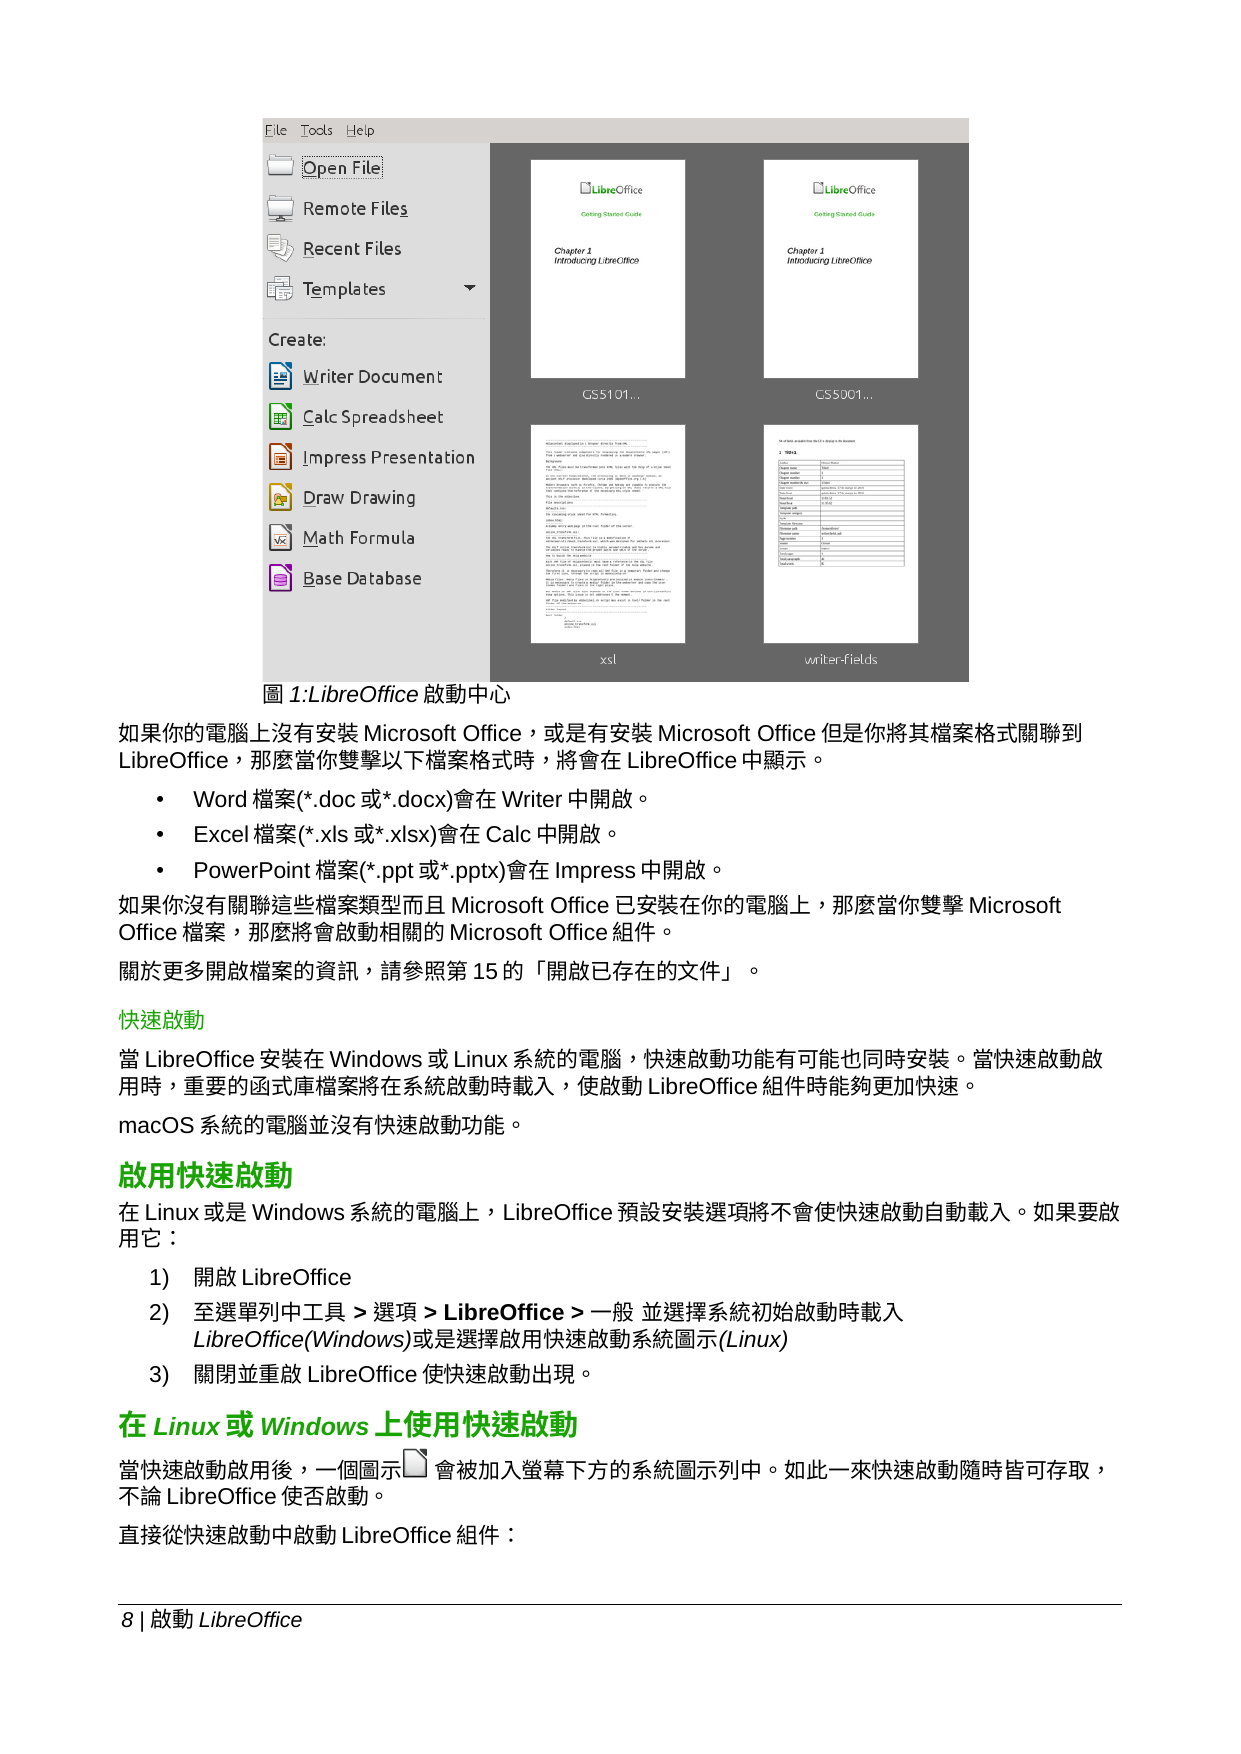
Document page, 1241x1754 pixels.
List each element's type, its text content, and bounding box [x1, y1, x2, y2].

list 至選單列中工具 > 選項 > LibreOffice > 一般 並選擇系統初始啟動時載入LibreOffice(Windows)或是選擇啟用快速啟動系統圖示(Linux) [169, 1299, 1122, 1352]
text 關於更多開啟檔案的資訊，請參照第14的「開啟已存在的文件」。 [118, 958, 1122, 985]
text 如果你沒有關聯這些檔案類型而且Microsoft Office已安裝在你的電腦上，那麼當你雙擊Microsoft Office檔案，那麼將會啟動相關的Microsoft Office組件。 [118, 892, 1122, 946]
text macOS系統的電腦並沒有快速啟動功能。 [118, 1112, 1122, 1138]
subtitle 快速啟動 [118, 1009, 1122, 1034]
list PowerPoint檔案(*.ppt或*.pptx)會在Impress中開啟。 [156, 857, 1122, 884]
text 圖1:LibreOffice啟動中心 [263, 118, 978, 708]
list 開啟LibreOffice [169, 1264, 1122, 1290]
text 直接從快速啟動中啟動LibreOffice組件： [118, 1522, 1122, 1549]
list 關閉並重啟LibreOffice使快速啟動出現。 [169, 1361, 1122, 1388]
picture [262, 118, 969, 682]
list Excel檔案(*.xls或*.xlsx)會在Calc中開啟。 [156, 821, 1122, 848]
text 當快速啟動啟用後，一個圖示 會被加入螢幕下方的系統圖示列中。如此一來快速啟動隨時皆可存取，不論LibreOffice使否啟動。 [118, 1448, 1122, 1510]
text 如果你的電腦上沒有安裝Microsoft Office，或是有安裝Microsoft Office但是你將其檔案格式關聯到LibreOffice，那麼當你雙擊以下檔案格式時，將會在LibreOffice中顯示。 [118, 720, 1122, 773]
list Word檔案(*.doc或*.docx)會在Writer中開啟。 [156, 786, 1122, 813]
subtitle 在Linux或Windows上使用快速啟動 [118, 1409, 1122, 1443]
subtitle 啟用快速啟動 [118, 1159, 1122, 1193]
text 當LibreOffice安裝在Windows或Linux系統的電腦，快速啟動功能有可能也同時安裝。當快速啟動啟用時，重要的函式庫檔案將在系統啟動時載入，使啟動LibreOffice組件時能夠更加快速。 [118, 1046, 1122, 1099]
text 在Linux或是Windows系統的電腦上，LibreOffice預設安裝選項將不會使快速啟動自動載入。如果要啟用它： [118, 1199, 1122, 1251]
picture [402, 1448, 428, 1478]
